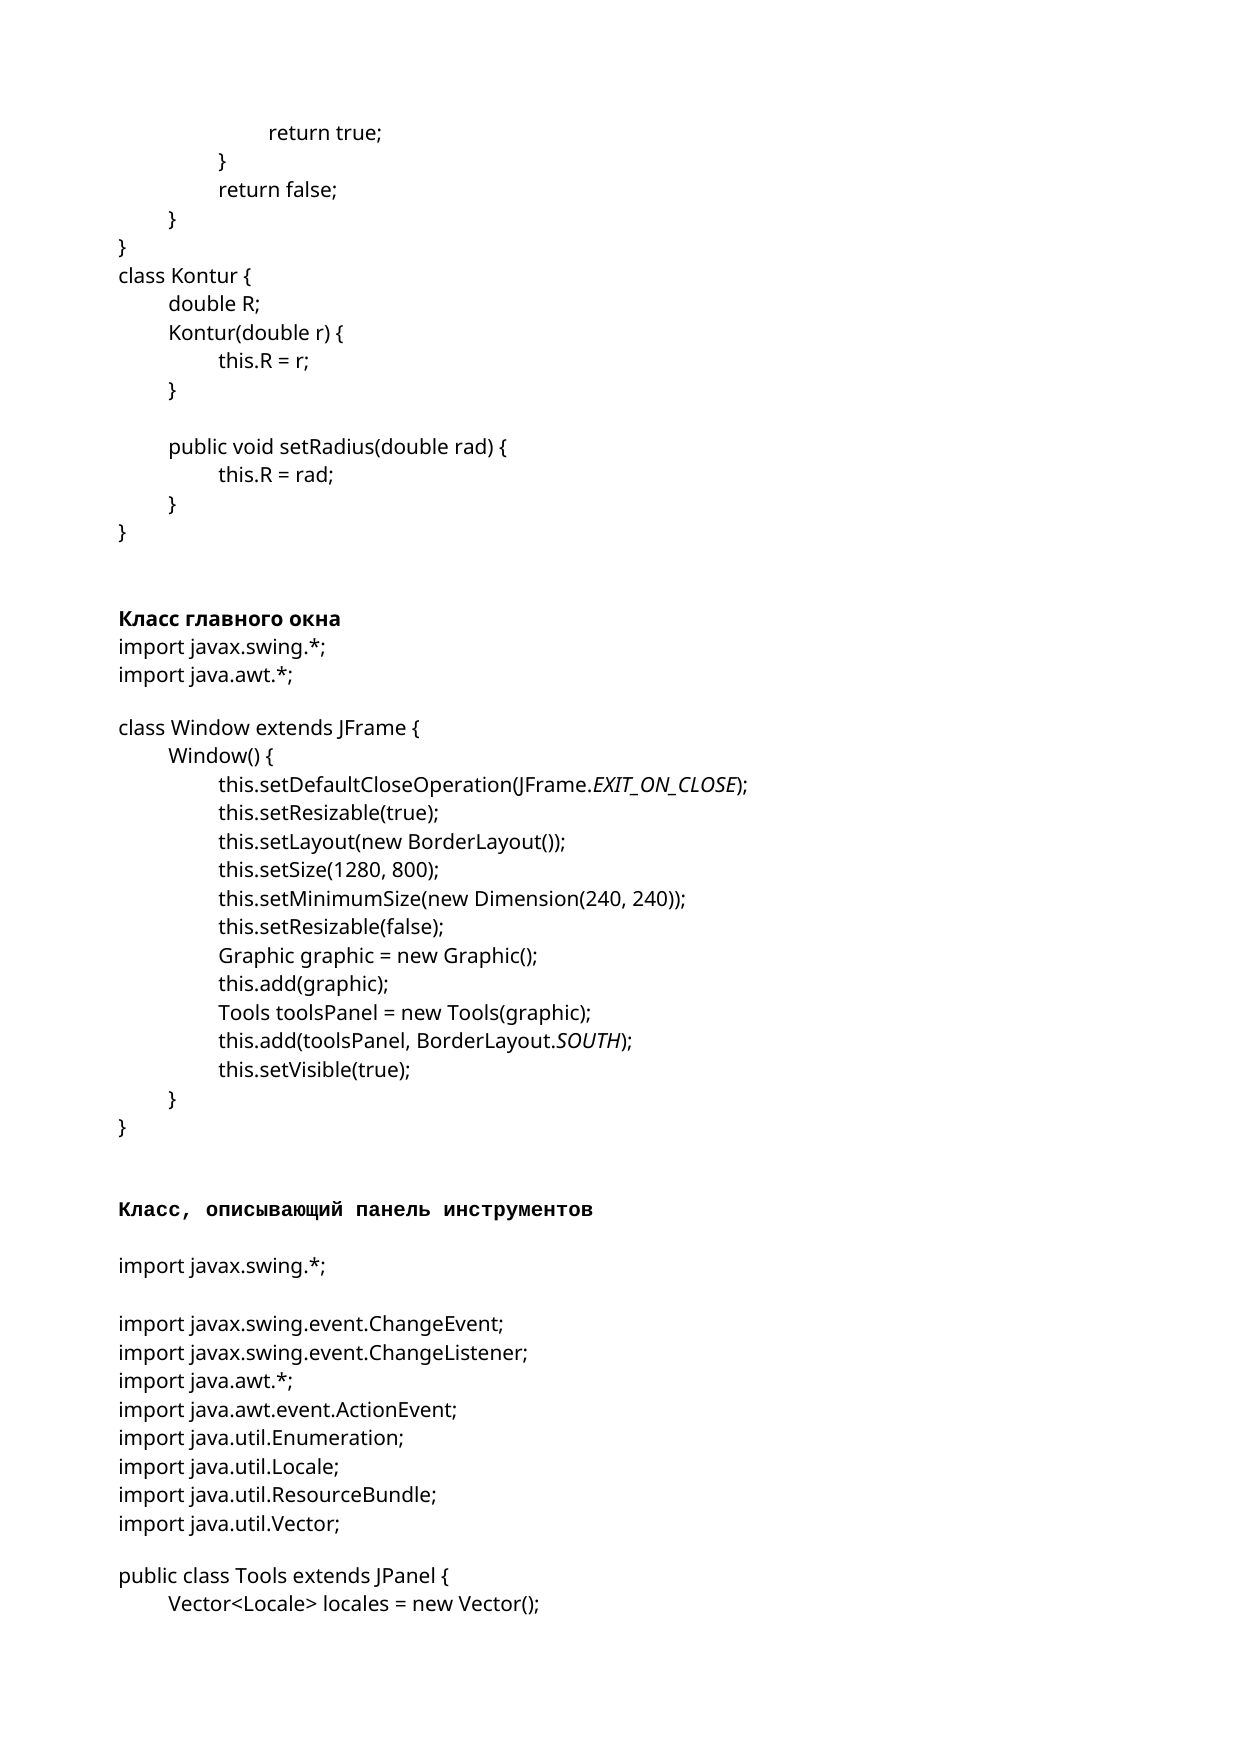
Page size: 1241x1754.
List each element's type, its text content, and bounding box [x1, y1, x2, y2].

text public class Tools extends JPanel { [118, 1561, 1122, 1589]
text Vector<Locale> locales = new Vector(); [118, 1589, 1122, 1618]
text this.setVisible(true); [118, 1055, 1122, 1084]
text import java.util.Locale; [118, 1452, 1122, 1480]
text } [118, 232, 1122, 261]
text public void setRadius(double rad) { [118, 432, 1122, 460]
text import java.awt.*; [118, 661, 1122, 689]
text this.add(toolsPanel, BorderLayout.SOUTH); [118, 1027, 1122, 1055]
text import java.util.ResourceBundle; [118, 1480, 1122, 1509]
text this.R = rad; [118, 460, 1122, 489]
text Graphic graphic = new Graphic(); [118, 941, 1122, 969]
text } [118, 489, 1122, 517]
text this.R = r; [118, 346, 1122, 375]
text this.setLayout(new BorderLayout()); [118, 827, 1122, 855]
text class Window extends JFrame { [118, 713, 1122, 741]
text import javax.swing.event.ChangeEvent; [118, 1309, 1122, 1338]
text return true; [118, 118, 1122, 147]
text } [118, 1112, 1122, 1141]
text this.setResizable(false); [118, 912, 1122, 941]
text Window() { [118, 741, 1122, 770]
text import java.util.Vector; [118, 1509, 1122, 1537]
text import javax.swing.*; [118, 1252, 1122, 1280]
text } [118, 147, 1122, 175]
text Tools toolsPanel = new Tools(graphic); [118, 998, 1122, 1027]
text Класс, описывающий панель инструментов [118, 1198, 1122, 1222]
text import java.awt.*; [118, 1366, 1122, 1395]
text Kontur(double r) { [118, 318, 1122, 346]
text import java.util.Enumeration; [118, 1423, 1122, 1452]
text Класс главного окна [118, 604, 1122, 632]
text import javax.swing.*; [118, 632, 1122, 661]
text class Kontur { [118, 261, 1122, 289]
text this.add(graphic); [118, 969, 1122, 998]
text this.setMinimumSize(new Dimension(240, 240)); [118, 884, 1122, 912]
text import javax.swing.event.ChangeListener; [118, 1338, 1122, 1366]
text return false; [118, 175, 1122, 204]
text } [118, 1084, 1122, 1112]
text this.setDefaultCloseOperation(JFrame.EXIT_ON_CLOSE); [118, 770, 1122, 798]
text } [118, 375, 1122, 403]
text import java.awt.event.ActionEvent; [118, 1395, 1122, 1423]
text double R; [118, 289, 1122, 318]
text this.setResizable(true); [118, 798, 1122, 827]
text this.setSize(1280, 800); [118, 855, 1122, 884]
text } [118, 517, 1122, 546]
text } [118, 204, 1122, 232]
